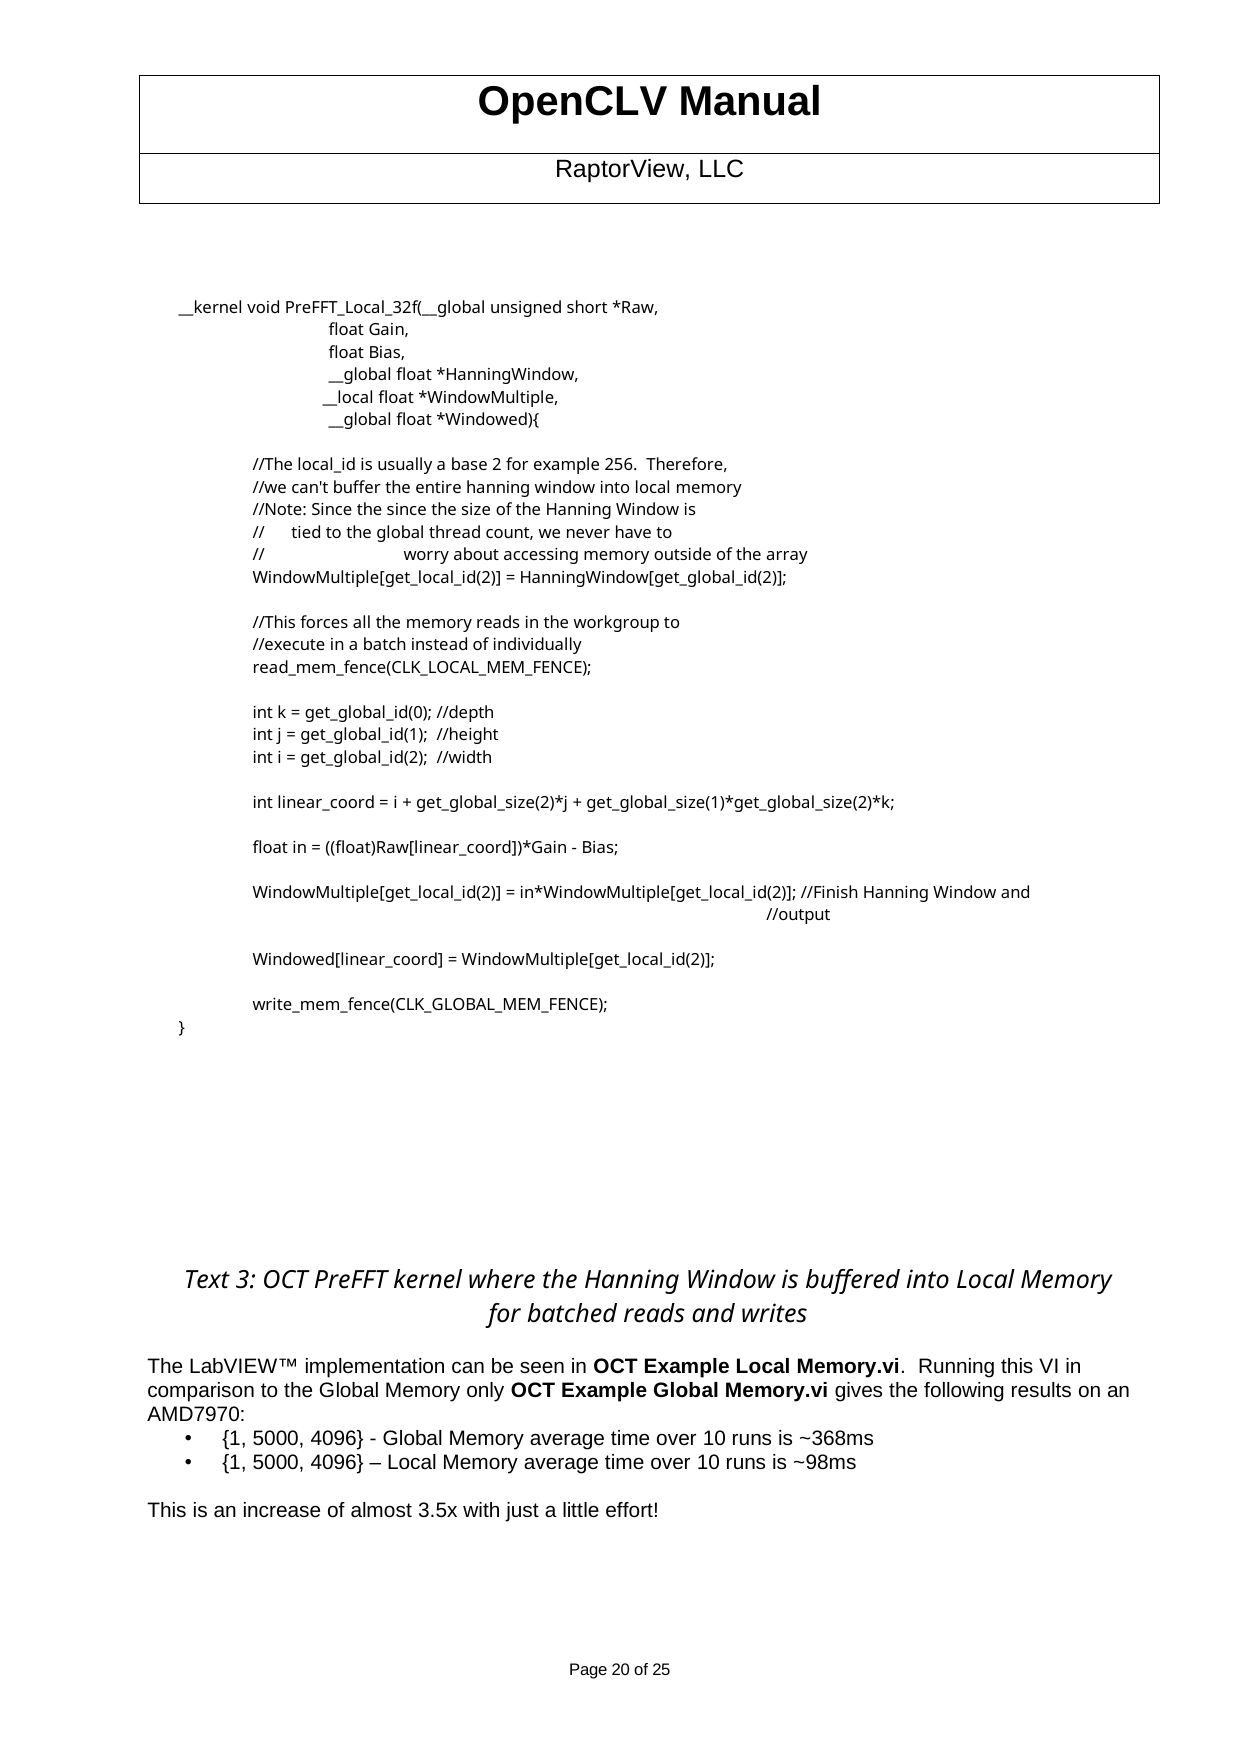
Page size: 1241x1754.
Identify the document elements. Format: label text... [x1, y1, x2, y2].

text Text 3: OCT PreFFT kernel where the Hanning Window is buffered into Local Memory for batched reads and writes [178, 308, 1120, 1329]
list {1, 5000, 4096} – Local Memory average time over 10 runs is ~98ms [184, 1450, 1152, 1474]
list {1, 5000, 4096} - Global Memory average time over 10 runs is ~368ms [184, 1426, 1152, 1450]
text This is an increase of almost 3.5x with just a little effort! [147, 1498, 1152, 1522]
text The LabVIEW™ implementation can be seen in OCT Example Local Memory.vi. Running this VI in comparison to the Global Memory only OCT Example Global Memory.vi gives the following results on an AMD7970: [147, 1354, 1152, 1426]
